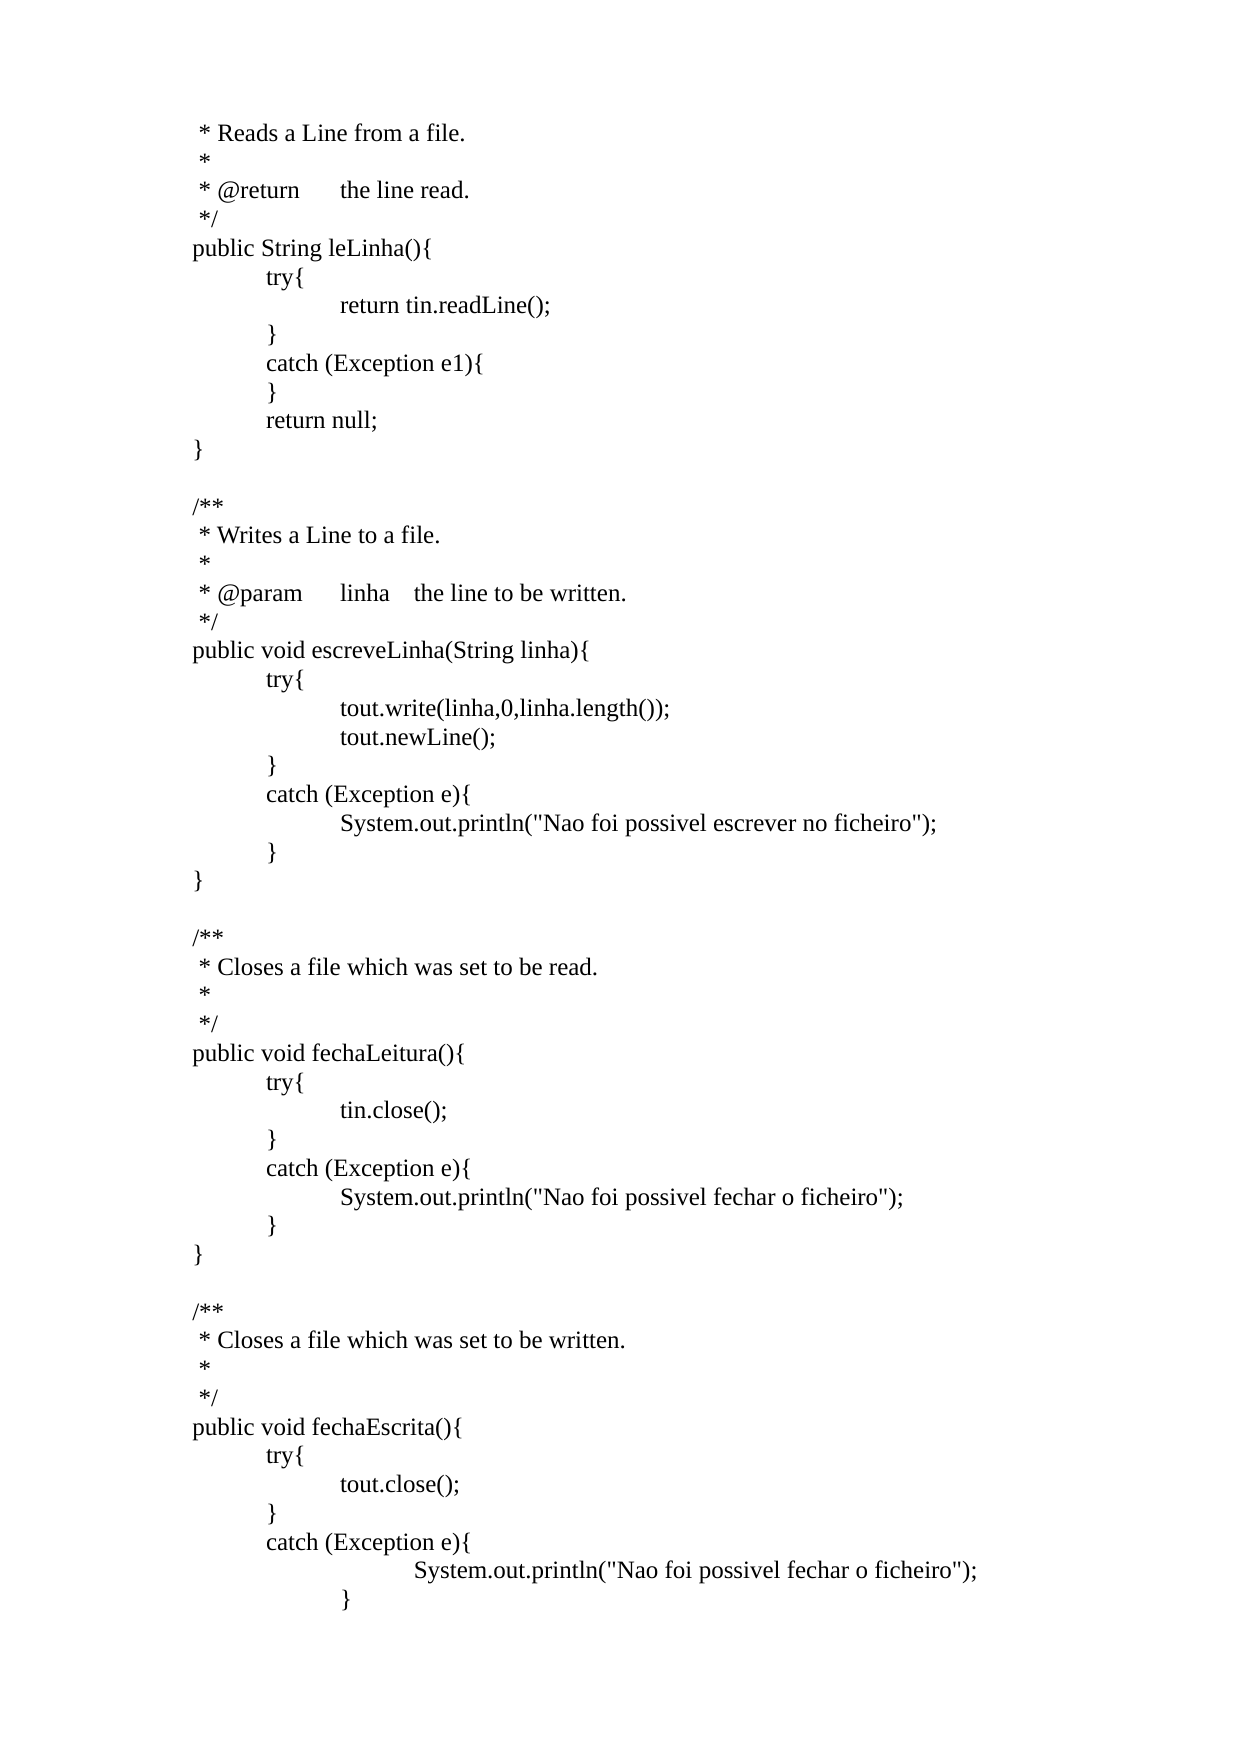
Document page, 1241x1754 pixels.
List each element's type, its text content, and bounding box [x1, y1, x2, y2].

text * Reads a Line from a file. * * @return the line read. */ public String leLinha(){ try{ return tin.readLine(); } catch (Exception e1){ } return null; } /** * Writes a Line to a file. * * @param linha the line to be written. */ public void escreveLinha(String linha){ try{ tout.write(linha,0,linha.length()); tout.newLine(); } catch (Exception e){ System.out.println("Nao foi possivel escrever no ficheiro"); } } /** * Closes a file which was set to be read. * */ public void fechaLeitura(){ try{ tin.close(); } catch (Exception e){ System.out.println("Nao foi possivel fechar o ficheiro"); } } /** * Closes a file which was set to be written. * */ public void fechaEscrita(){ try{ tout.close(); } catch (Exception e){ System.out.println("Nao foi possivel fechar o ficheiro"); } [118, 118, 1122, 1613]
